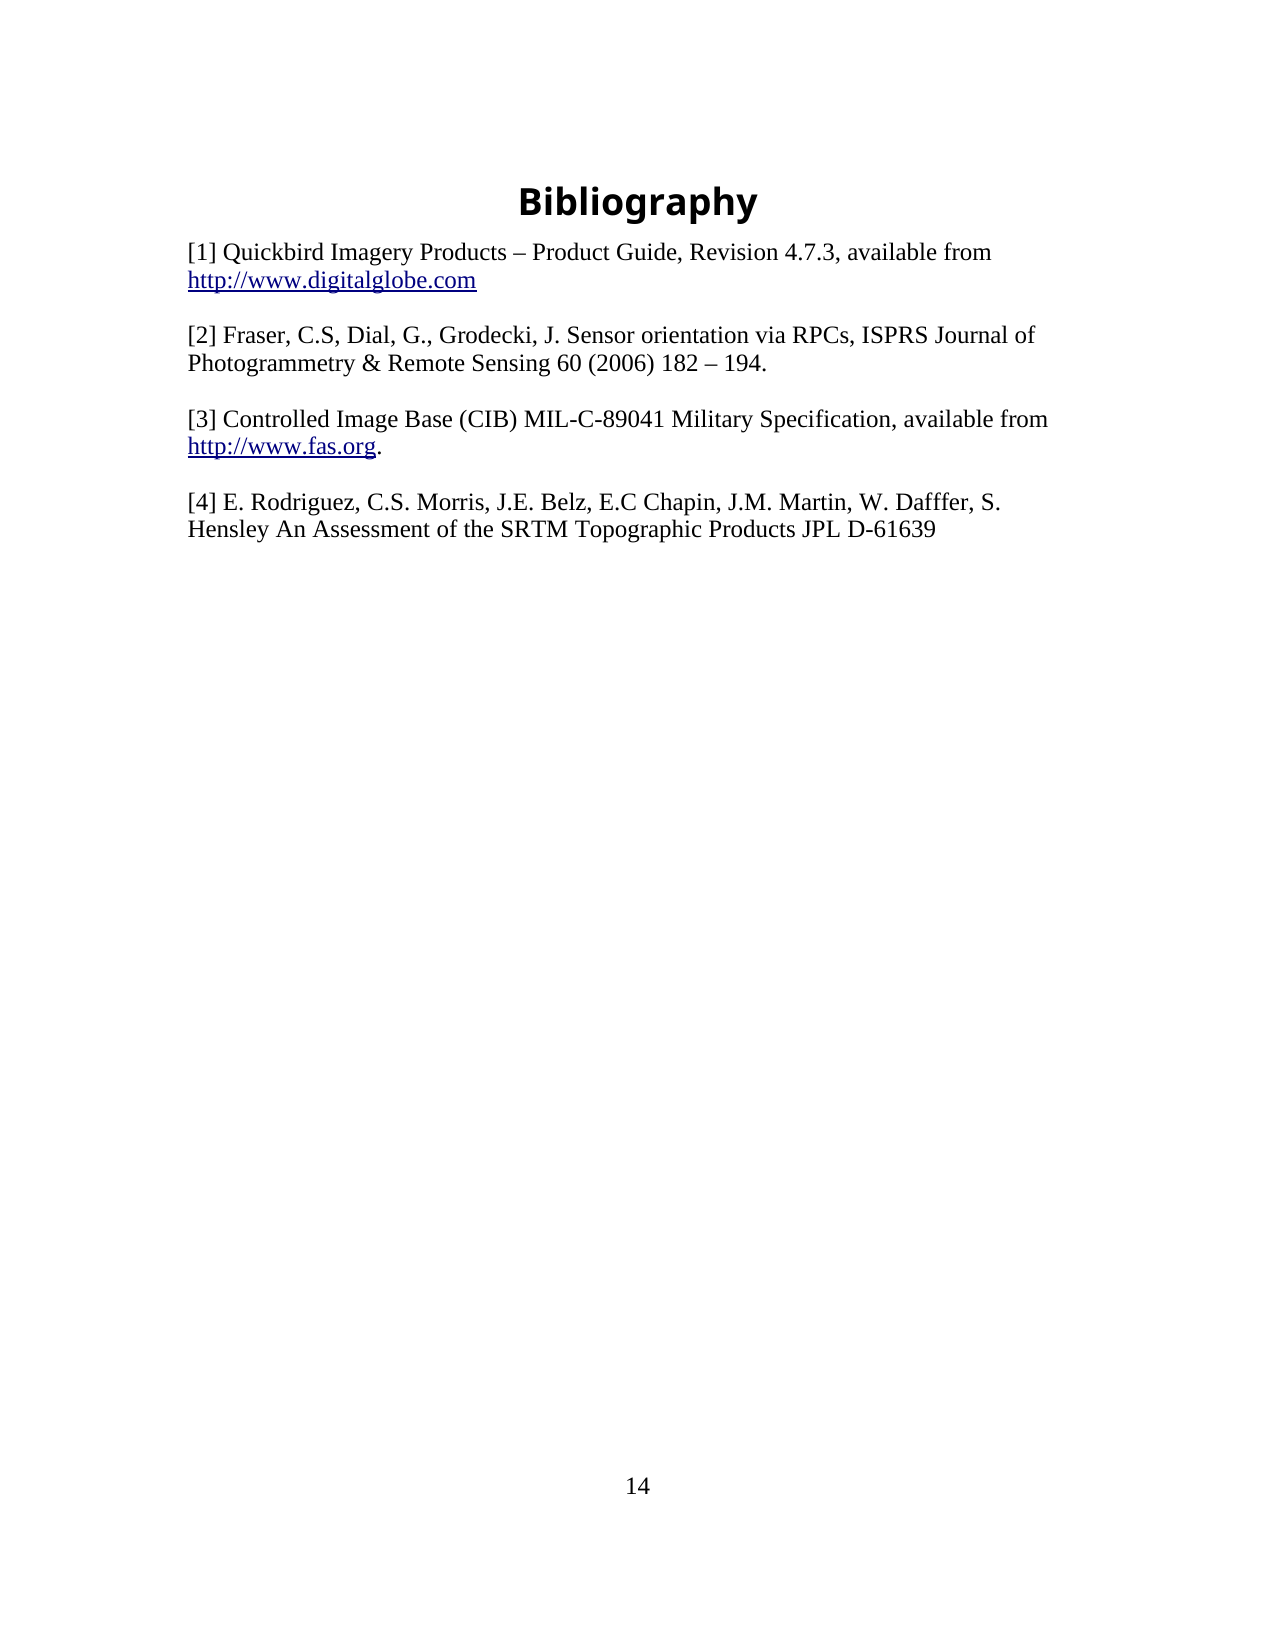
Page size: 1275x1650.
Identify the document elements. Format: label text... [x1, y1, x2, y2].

text [1] Quickbird Imagery Products – Product Guide, Revision 4.7.3, available from http://www.digitalglobe.com [187, 238, 1087, 294]
text [3] Controlled Image Base (CIB) MIL-C-89041 Military Specification, available from http://www.fas.org. [187, 405, 1087, 460]
subtitle Bibliography [187, 175, 1087, 226]
text [2] Fraser, C.S, Dial, G., Grodecki, J. Sensor orientation via RPCs, ISPRS Journal of Photogrammetry & Remote Sensing 60 (2006) 182 – 194. [187, 322, 1087, 377]
text [4] E. Rodriguez, C.S. Morris, J.E. Belz, E.C Chapin, J.M. Martin, W. Dafffer, S. Hensley An Assessment of the SRTM Topographic Products JPL D-61639 [187, 488, 1087, 543]
